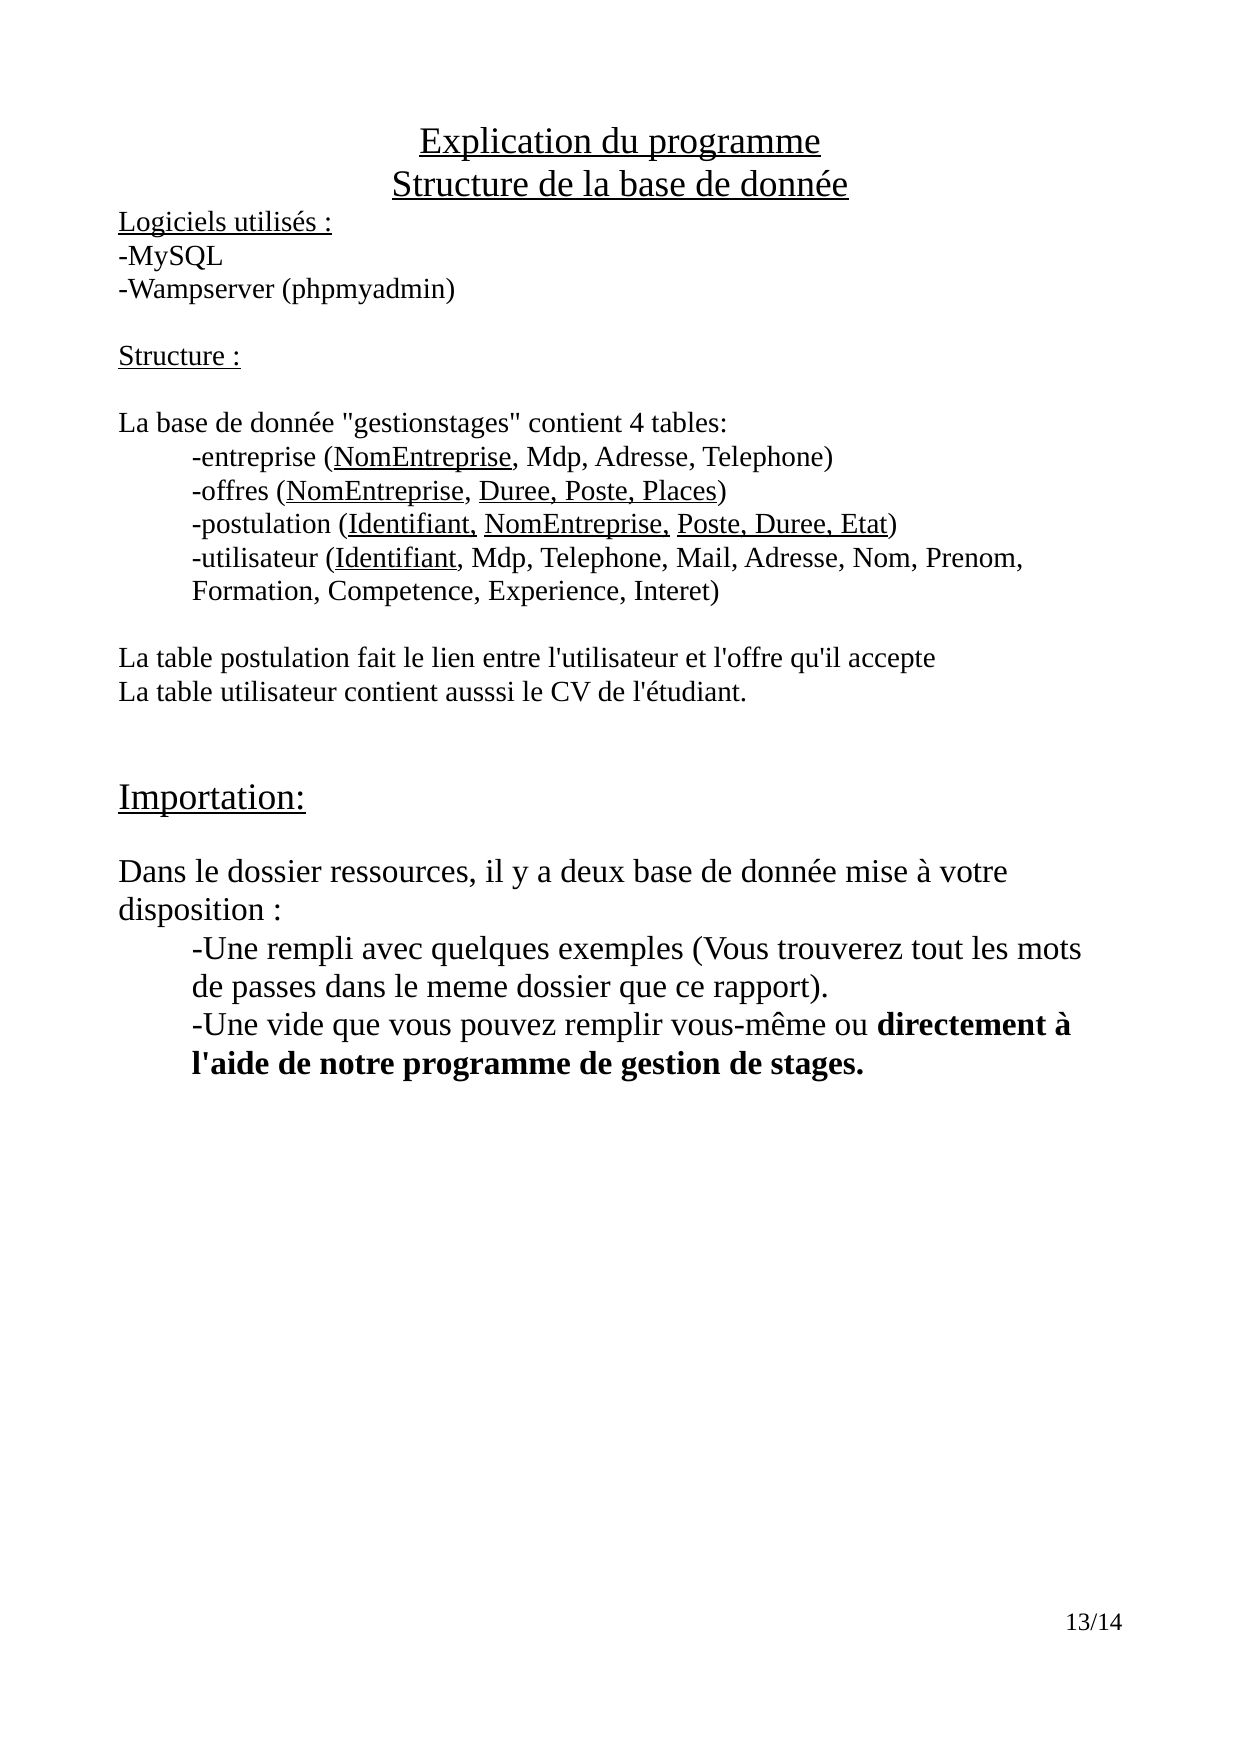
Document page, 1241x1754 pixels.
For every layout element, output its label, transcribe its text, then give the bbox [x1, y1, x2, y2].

text -entreprise (NomEntreprise, Mdp, Adresse, Telephone) [118, 439, 1122, 473]
text La base de donnée "gestionstages" contient 4 tables: [118, 406, 1122, 439]
text Importation: [118, 774, 1122, 818]
text Logiciels utilisés : [118, 204, 1122, 238]
text -postulation (Identifiant, NomEntreprise, Poste, Duree, Etat) [118, 506, 1122, 540]
text -Wampserver (phpmyadmin) [118, 271, 1122, 305]
text Explication du programme [118, 118, 1122, 161]
text -Une rempli avec quelques exemples (Vous trouverez tout les mots de passes dans le meme dossier que ce rapport). [118, 928, 1122, 1004]
text -offres (NomEntreprise, Duree, Poste, Places) [118, 473, 1122, 506]
text -Une vide que vous pouvez remplir vous-même ou directement à l'aide de notre programme de gestion de stages. [118, 1004, 1122, 1081]
text La table utilisateur contient ausssi le CV de l'étudiant. [118, 674, 1122, 707]
text Structure : [118, 338, 1122, 372]
text Structure de la base de donnée [118, 161, 1122, 204]
text La table postulation fait le lien entre l'utilisateur et l'offre qu'il accepte [118, 640, 1122, 674]
text Dans le dossier ressources, il y a deux base de donnée mise à votre disposition : [118, 851, 1122, 928]
text -utilisateur (Identifiant, Mdp, Telephone, Mail, Adresse, Nom, Prenom, Formation, Competence, Experience, Interet) [118, 540, 1122, 607]
text -MySQL [118, 238, 1122, 271]
